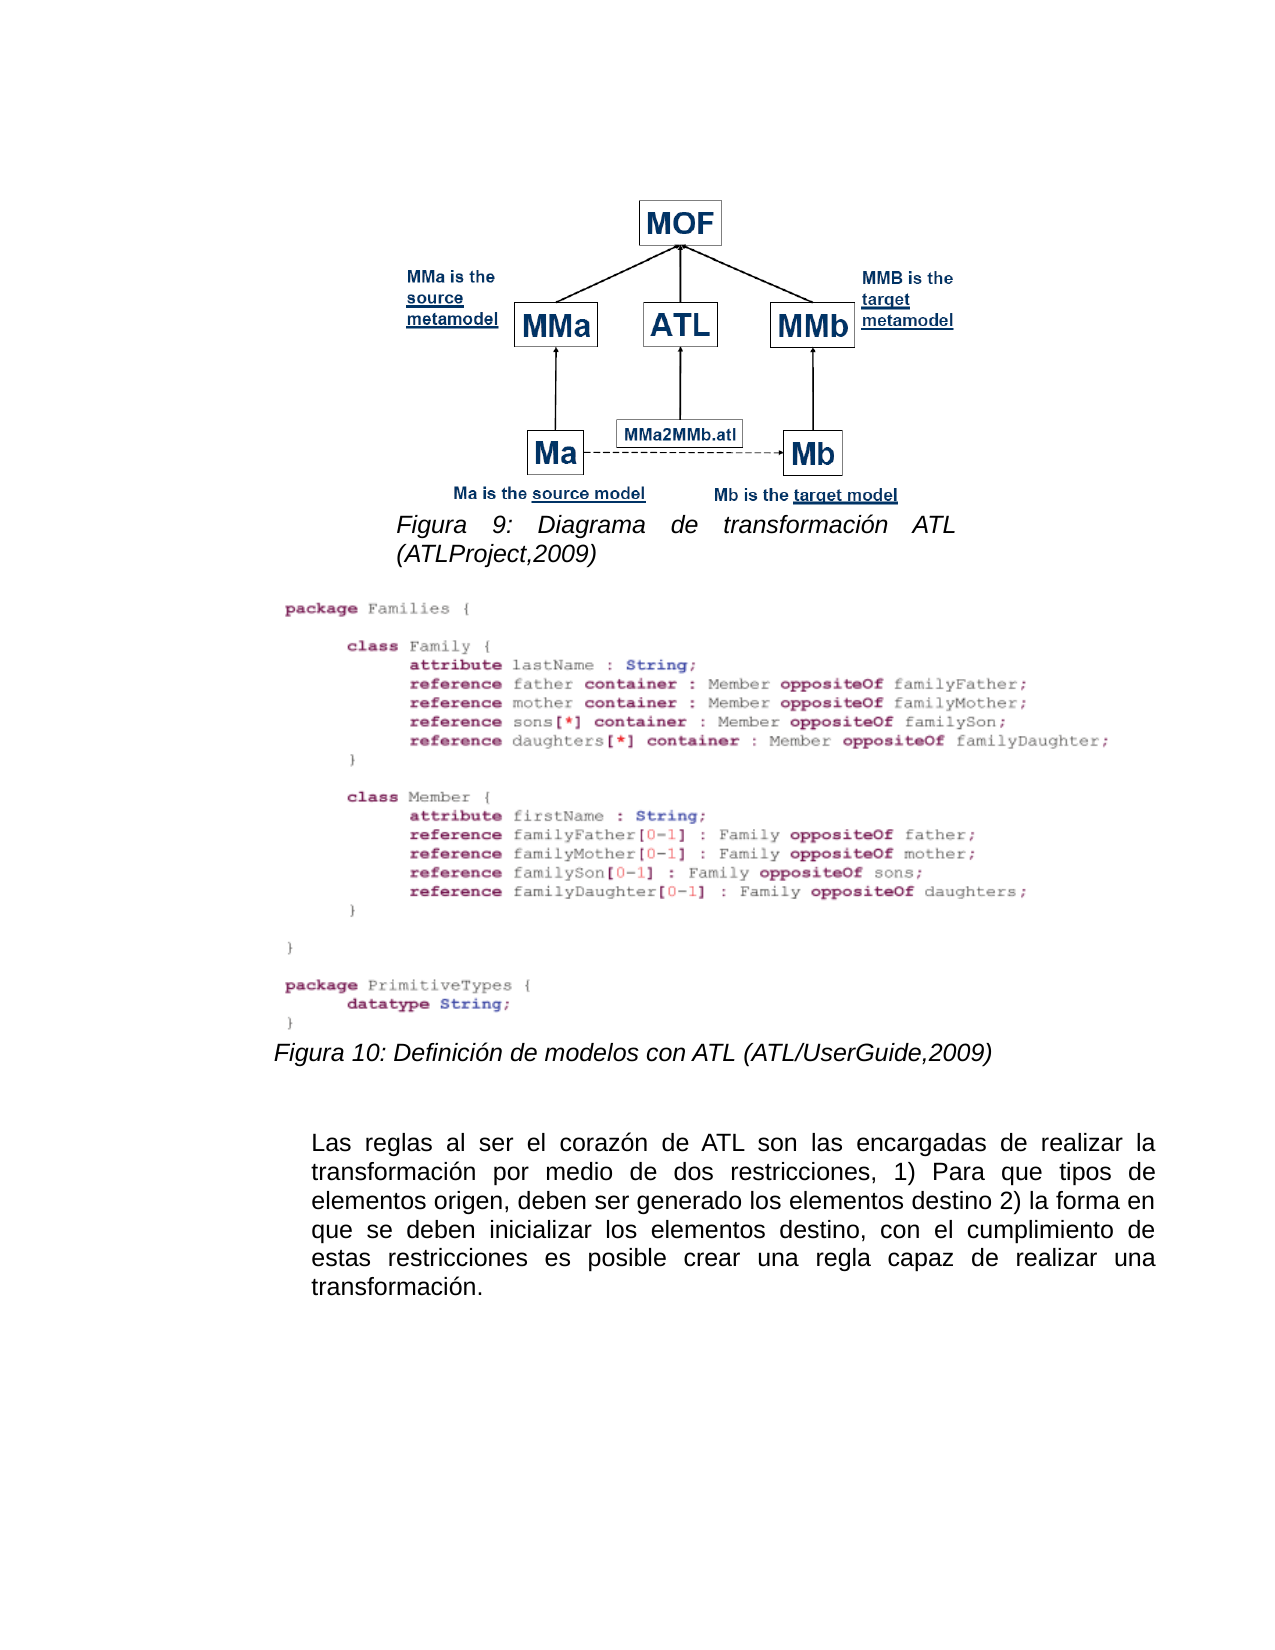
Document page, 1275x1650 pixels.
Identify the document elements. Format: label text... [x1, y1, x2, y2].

text Figura 9: Diagrama de transformación ATL (ATLProject,2009) [396, 511, 959, 568]
text Figura 10: Definición de modelos con ATL (ATL/UserGuide,2009) [274, 1038, 1119, 1066]
text Las reglas al ser el corazón de ATL son las encargadas de realizar la transformación por medio de dos restricciones, 1) Para que tipos de elementos origen, deben ser generado los elementos destino 2) la forma en que se deben inicializar los elementos destino, con el cumplimiento de estas restricciones es posible crear una regla capaz de realizar una transformación. [311, 1128, 1157, 1301]
picture [273, 596, 1120, 1038]
picture [396, 197, 960, 511]
